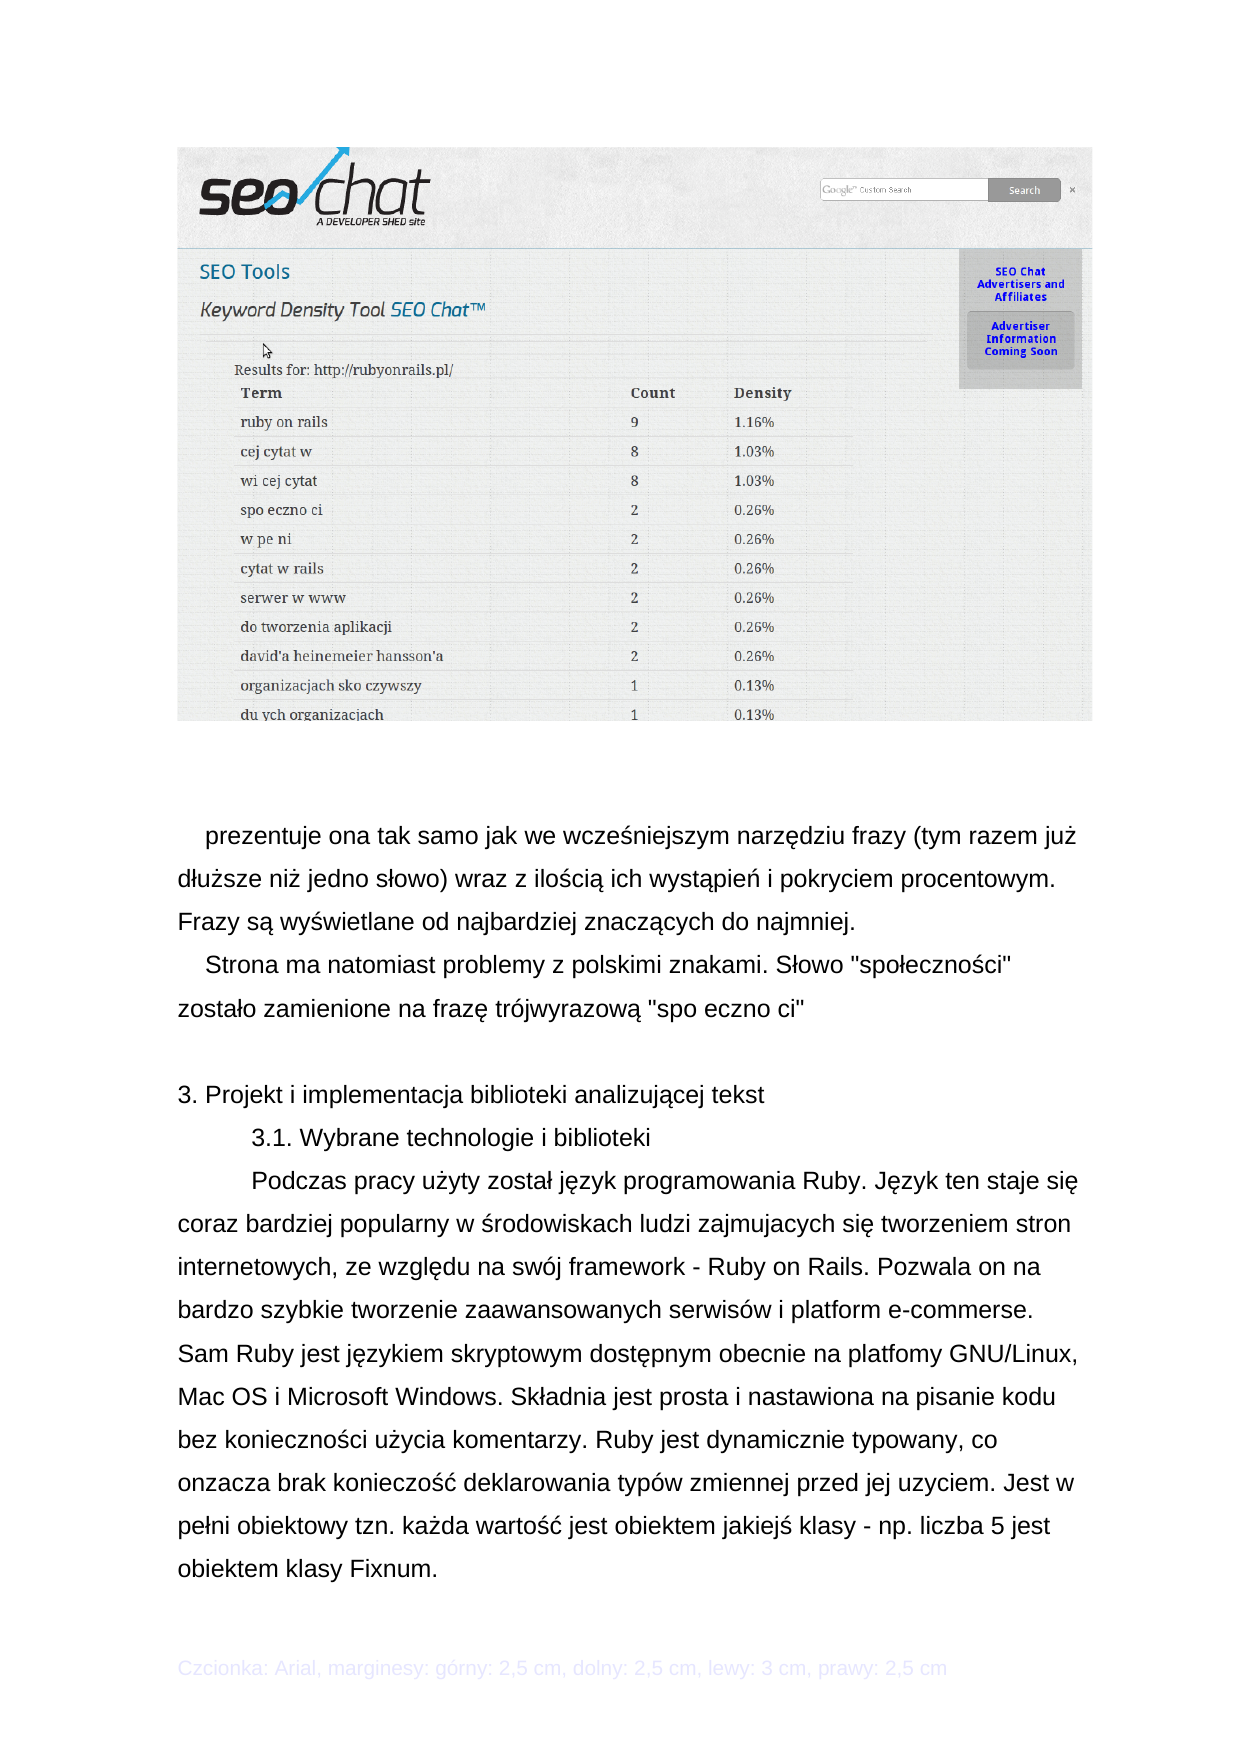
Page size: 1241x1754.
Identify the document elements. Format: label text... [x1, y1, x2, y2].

text 3.1. Wybrane technologie i biblioteki [177, 1123, 1092, 1152]
text 3. Projekt i implementacja biblioteki analizującej tekst [177, 1080, 1092, 1109]
picture [177, 147, 1093, 721]
text prezentuje ona tak samo jak we wcześniejszym narzędziu frazy (tym razem już dłuższe niż jedno słowo) wraz z ilością ich wystąpień i pokryciem procentowym. Frazy są wyświetlane od najbardziej znaczących do najmniej. [177, 821, 1092, 936]
text Strona ma natomiast problemy z polskimi znakami. Słowo "społeczności" zostało zamienione na frazę trójwyrazową "spo eczno ci" [177, 951, 1092, 1022]
text Podczas pracy użyty został język programowania Ruby. Język ten staje się coraz bardziej popularny w środowiskach ludzi zajmujacych się tworzeniem stron internetowych, ze względu na swój framework - Ruby on Rails. Pozwala on na bardzo szybkie tworzenie zaawansowanych serwisów i platform e-commerse. Sam Ruby jest językiem skryptowym dostępnym obecnie na platfomy GNU/Linux, Mac OS i Microsoft Windows. Składnia jest prosta i nastawiona na pisanie kodu bez konieczności użycia komentarzy. Ruby jest dynamicznie typowany, co onzacza brak konieczość deklarowania typów zmiennej przed jej uzyciem. Jest w pełni obiektowy tzn. każda wartość jest obiektem jakiejś klasy - np. liczba 5 jest obiektem klasy Fixnum. [177, 1166, 1092, 1583]
